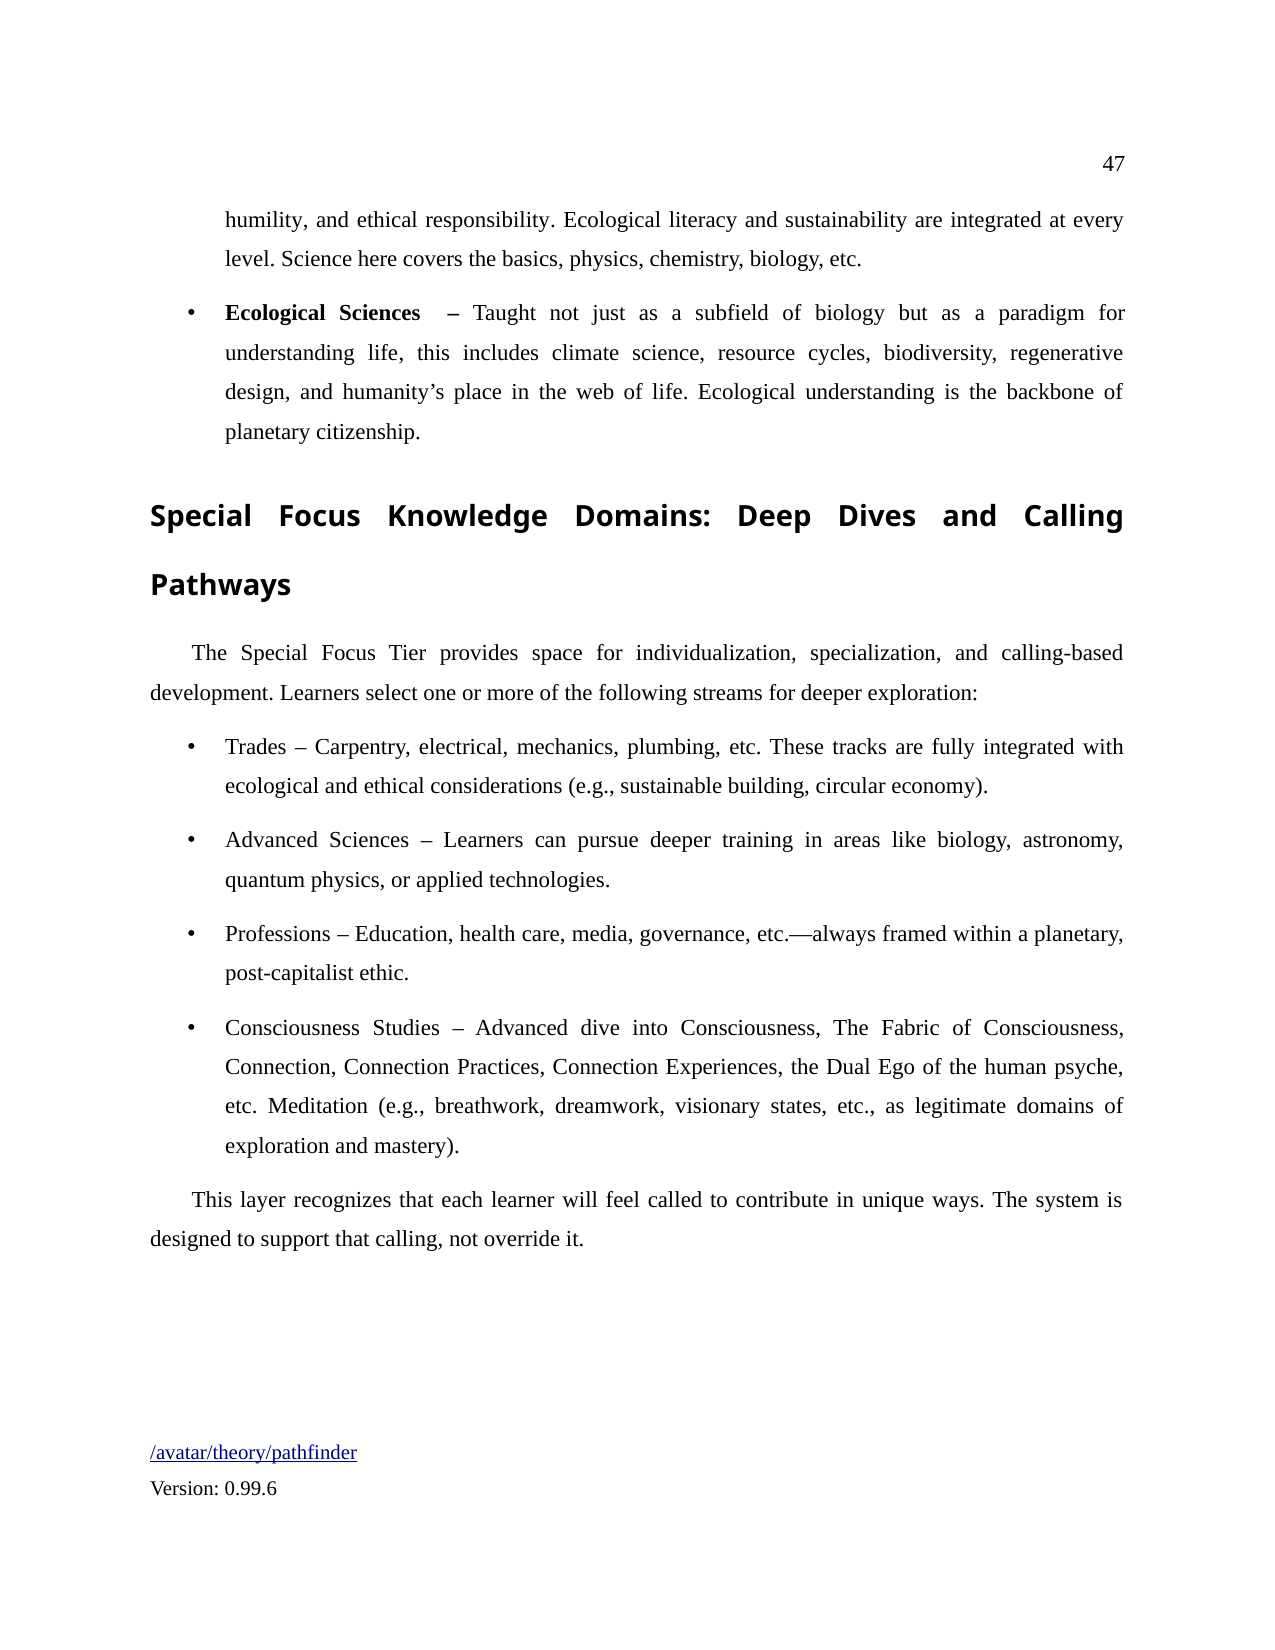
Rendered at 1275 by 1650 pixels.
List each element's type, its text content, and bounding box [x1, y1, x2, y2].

text This layer recognizes that each learner will feel called to contribute in unique ways. The system is designed to support that calling, not override it. [150, 1186, 1125, 1252]
list Ecological Sciences – Taught not just as a subfield of biology but as a paradigm for understanding life, this includes climate science, resource cycles, biodiversity, regenerative design, and humanity’s place in the web of life. Ecological understanding is the backbone of planetary citizenship. [187, 299, 1125, 444]
list Trades – Carpentry, electrical, mechanics, plumbing, etc. These tracks are fully integrated with ecological and ethical considerations (e.g., sustainable building, circular economy). [187, 733, 1125, 799]
list Advanced Sciences – Learners can pursue deeper training in areas like biology, astronomy, quantum physics, or applied technologies. [187, 826, 1125, 892]
list Consciousness Studies – Advanced dive into Consciousness, The Fabric of Consciousness, Connection, Connection Practices, Connection Experiences, the Dual Ego of the human psyche, etc. Meditation (e.g., breathwork, dreamwork, visionary states, etc., as legitimate domains of exploration and mastery). [187, 1013, 1125, 1158]
list humility, and ethical responsibility. Ecological literacy and sustainability are integrated at every level. Science here covers the basics, physics, chemistry, biology, etc. [187, 206, 1125, 272]
subtitle Special Focus Knowledge Domains: Deep Dives and Calling Pathways [150, 496, 1125, 604]
text The Special Focus Tier provides space for individualization, specialization, and calling-based development. Learners select one or more of the following streams for deeper exploration: [150, 639, 1125, 705]
list Professions – Education, health care, media, governance, etc.—always framed within a planetary, post-capitalist ethic. [187, 920, 1125, 986]
